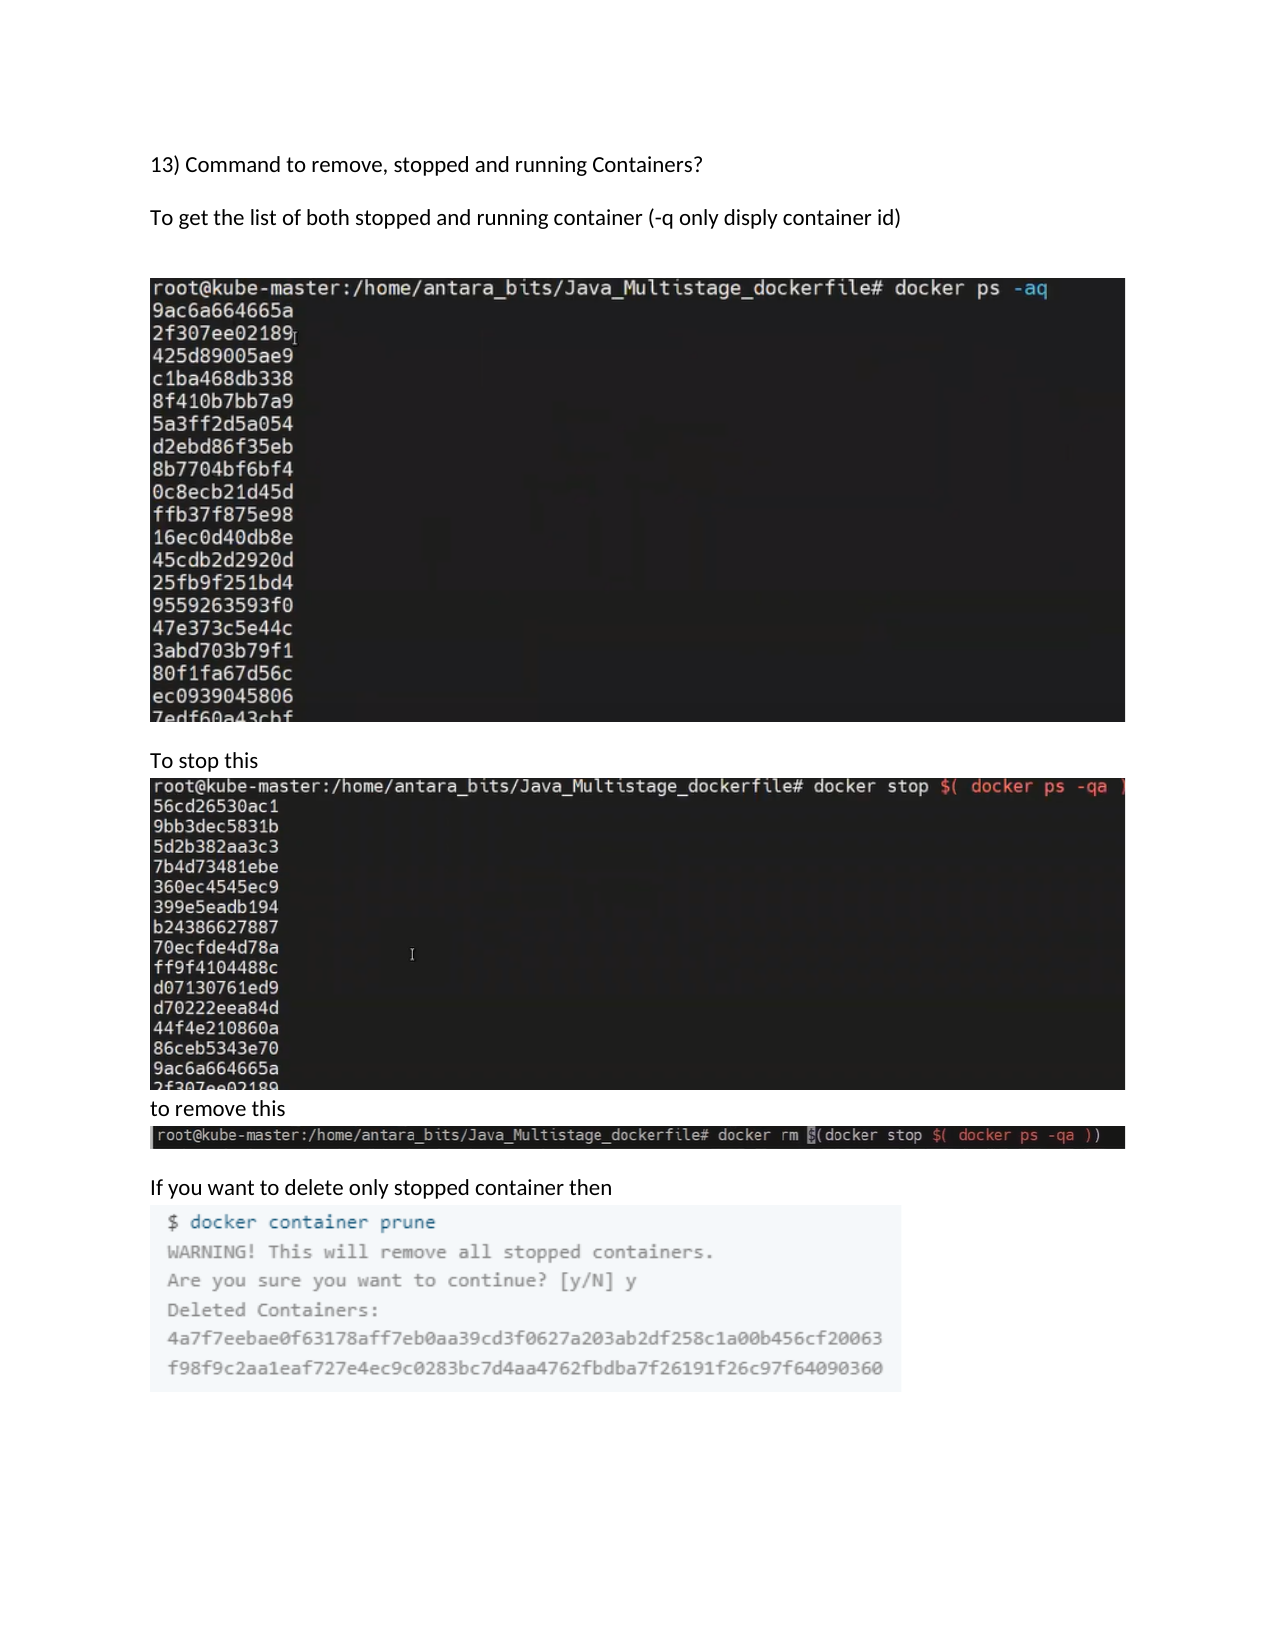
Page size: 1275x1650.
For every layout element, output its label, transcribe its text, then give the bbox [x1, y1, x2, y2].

text to remove this [150, 1090, 1125, 1126]
text To stop this [150, 746, 1125, 778]
text If you want to delete only stopped container then [150, 1173, 1125, 1392]
text To get the list of both stopped and running container (-q only disply container id) [150, 203, 1125, 231]
text 13) Command to remove, stopped and running Containers? [150, 150, 1125, 178]
